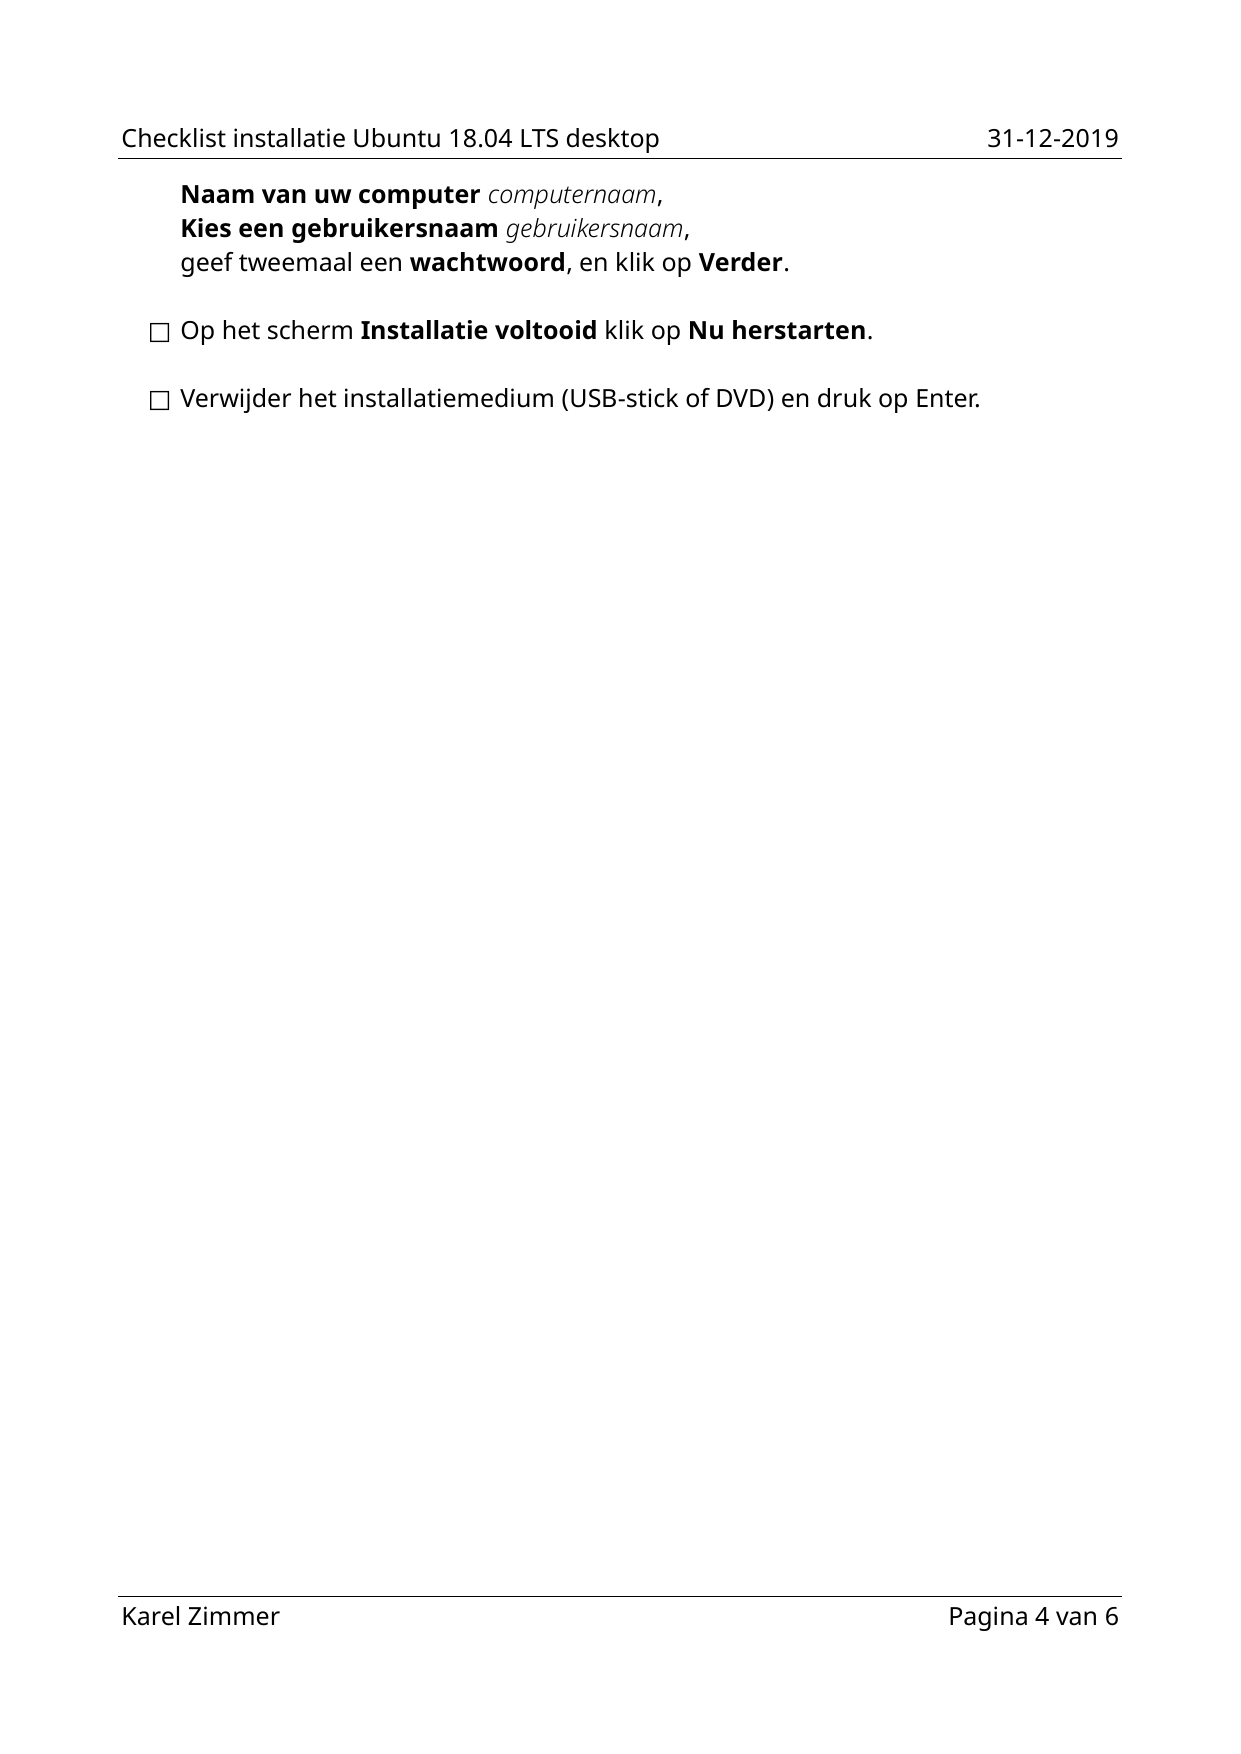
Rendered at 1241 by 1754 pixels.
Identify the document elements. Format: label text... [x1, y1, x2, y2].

list Verwijder het installatiemedium (USB-stick of DVD) en druk op Enter. [148, 381, 1122, 415]
list Op het scherm Installatie voltooid klik op Nu herstarten. [148, 313, 1122, 347]
list Naam van uw computer computernaam, Kies een gebruikersnaam gebruikersnaam, geef tweemaal een wachtwoord, en klik op Verder. [148, 177, 1122, 279]
